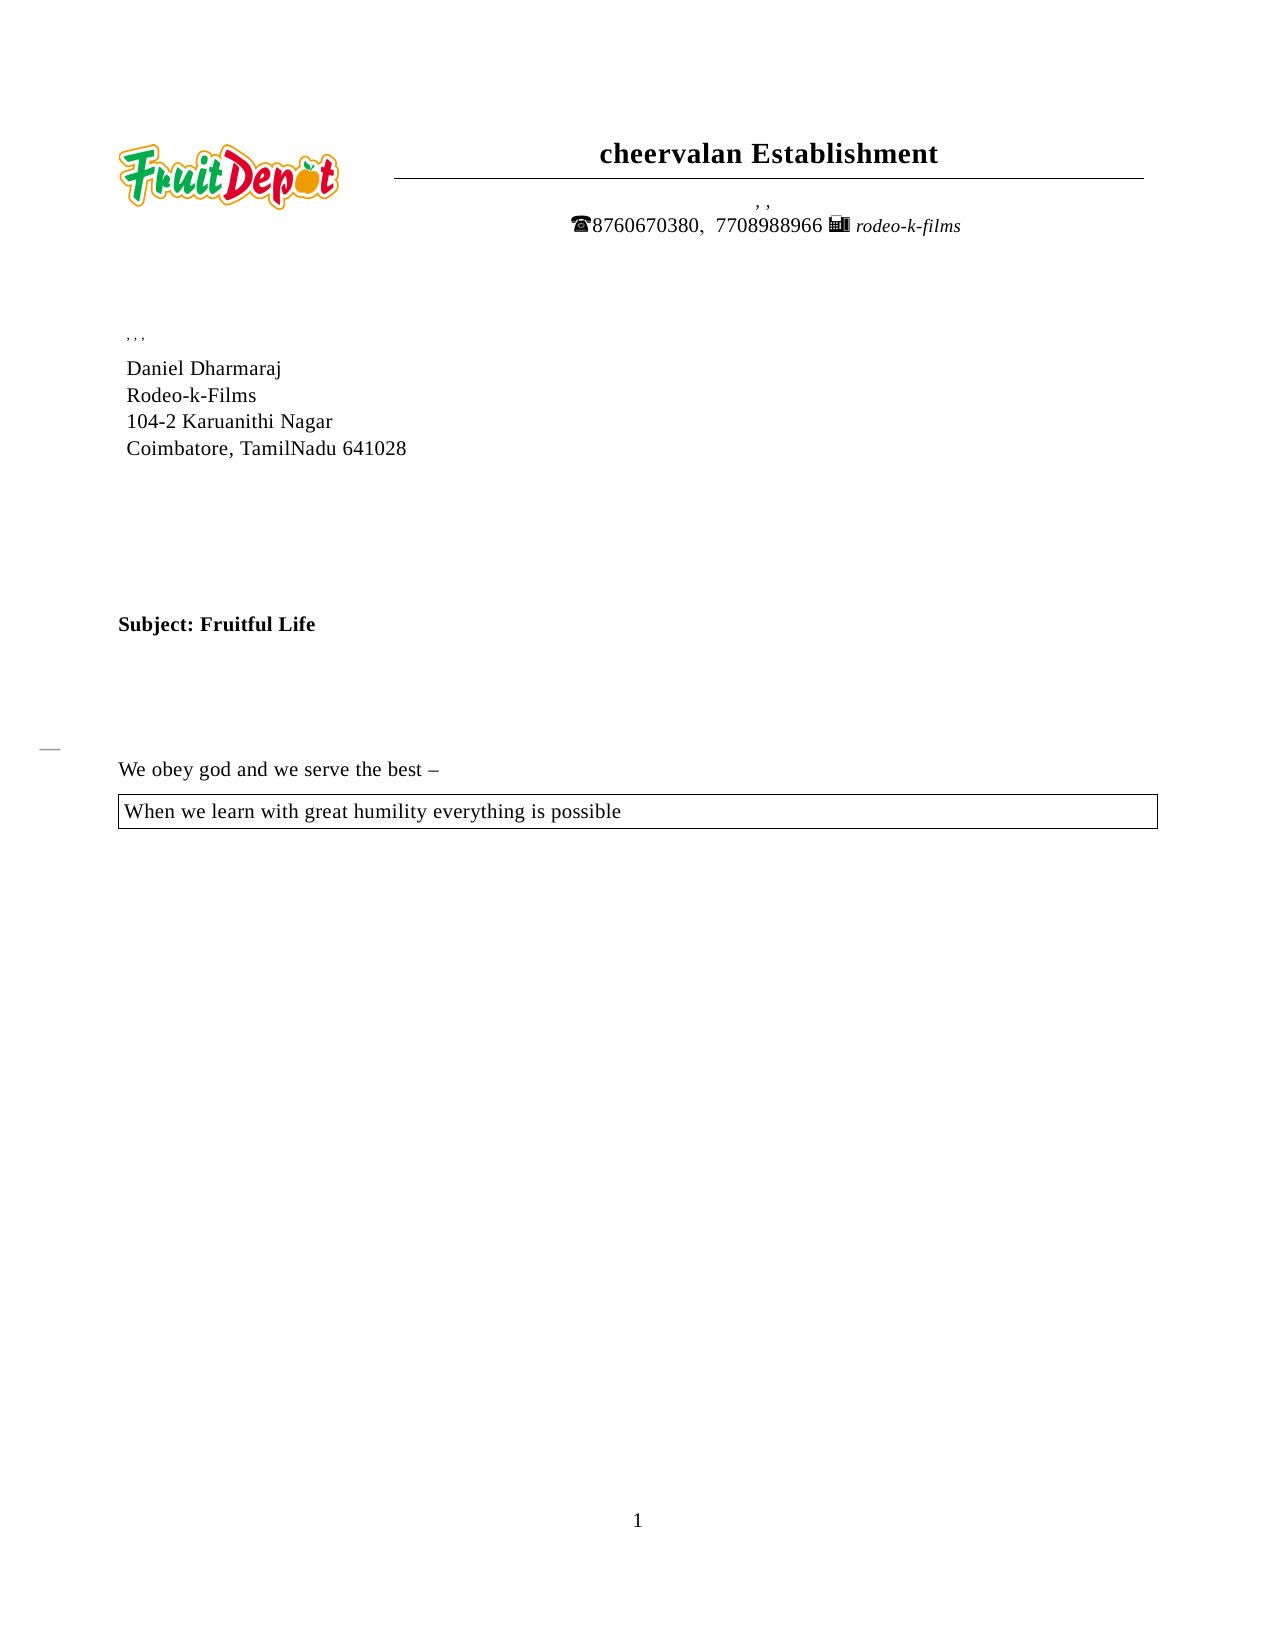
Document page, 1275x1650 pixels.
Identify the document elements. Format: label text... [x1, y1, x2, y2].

text , , [394, 191, 1144, 212]
picture [118, 144, 339, 210]
text cheervalan Establishment [394, 128, 1144, 178]
text ☎8760670380, 7708988966  rodeo-k-films [394, 215, 1144, 237]
text Coimbatore, TamilNadu 641028 [126, 436, 566, 459]
text — [39, 741, 105, 760]
text We obey god and we serve the best – [118, 758, 1157, 781]
text 104-2 Karuanithi Nagar [126, 410, 566, 433]
table_header When we learn with great humility everything is possible [119, 795, 1157, 828]
text , , , [126, 328, 564, 343]
text Subject: Fruitful Life [118, 613, 1157, 636]
text Rodeo-k-Films [126, 383, 566, 407]
text Daniel Dharmaraj [126, 357, 566, 380]
